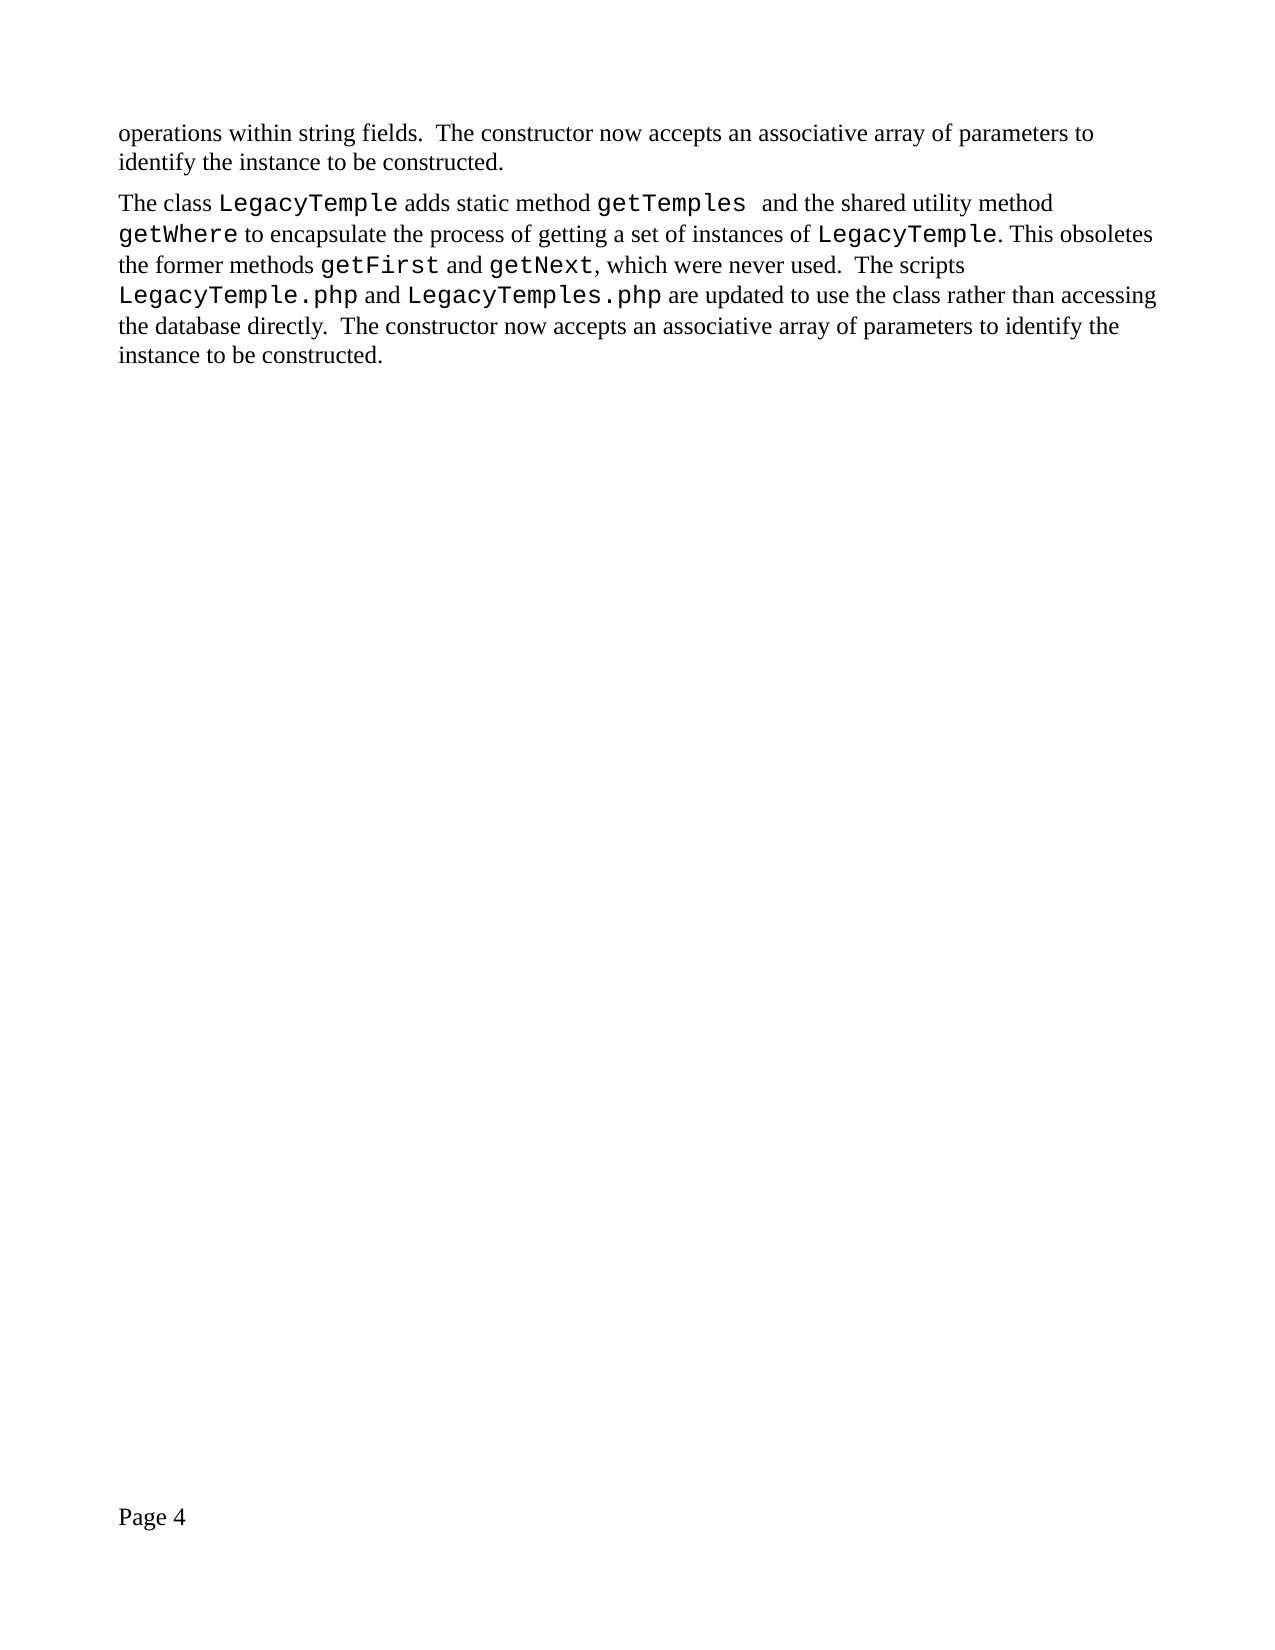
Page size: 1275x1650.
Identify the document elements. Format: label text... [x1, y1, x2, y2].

text The class LegacyTemple adds static method getTemples and the shared utility method getWhere to encapsulate the process of getting a set of instances of LegacyTemple. This obsoletes the former methods getFirst and getNext, which were never used. The scripts LegacyTemple.php and LegacyTemples.php are updated to use the class rather than accessing the database directly. The constructor now accepts an associative array of parameters to identify the instance to be constructed. [118, 188, 1157, 369]
text operations within string fields. The constructor now accepts an associative array of parameters to identify the instance to be constructed. [118, 118, 1157, 176]
